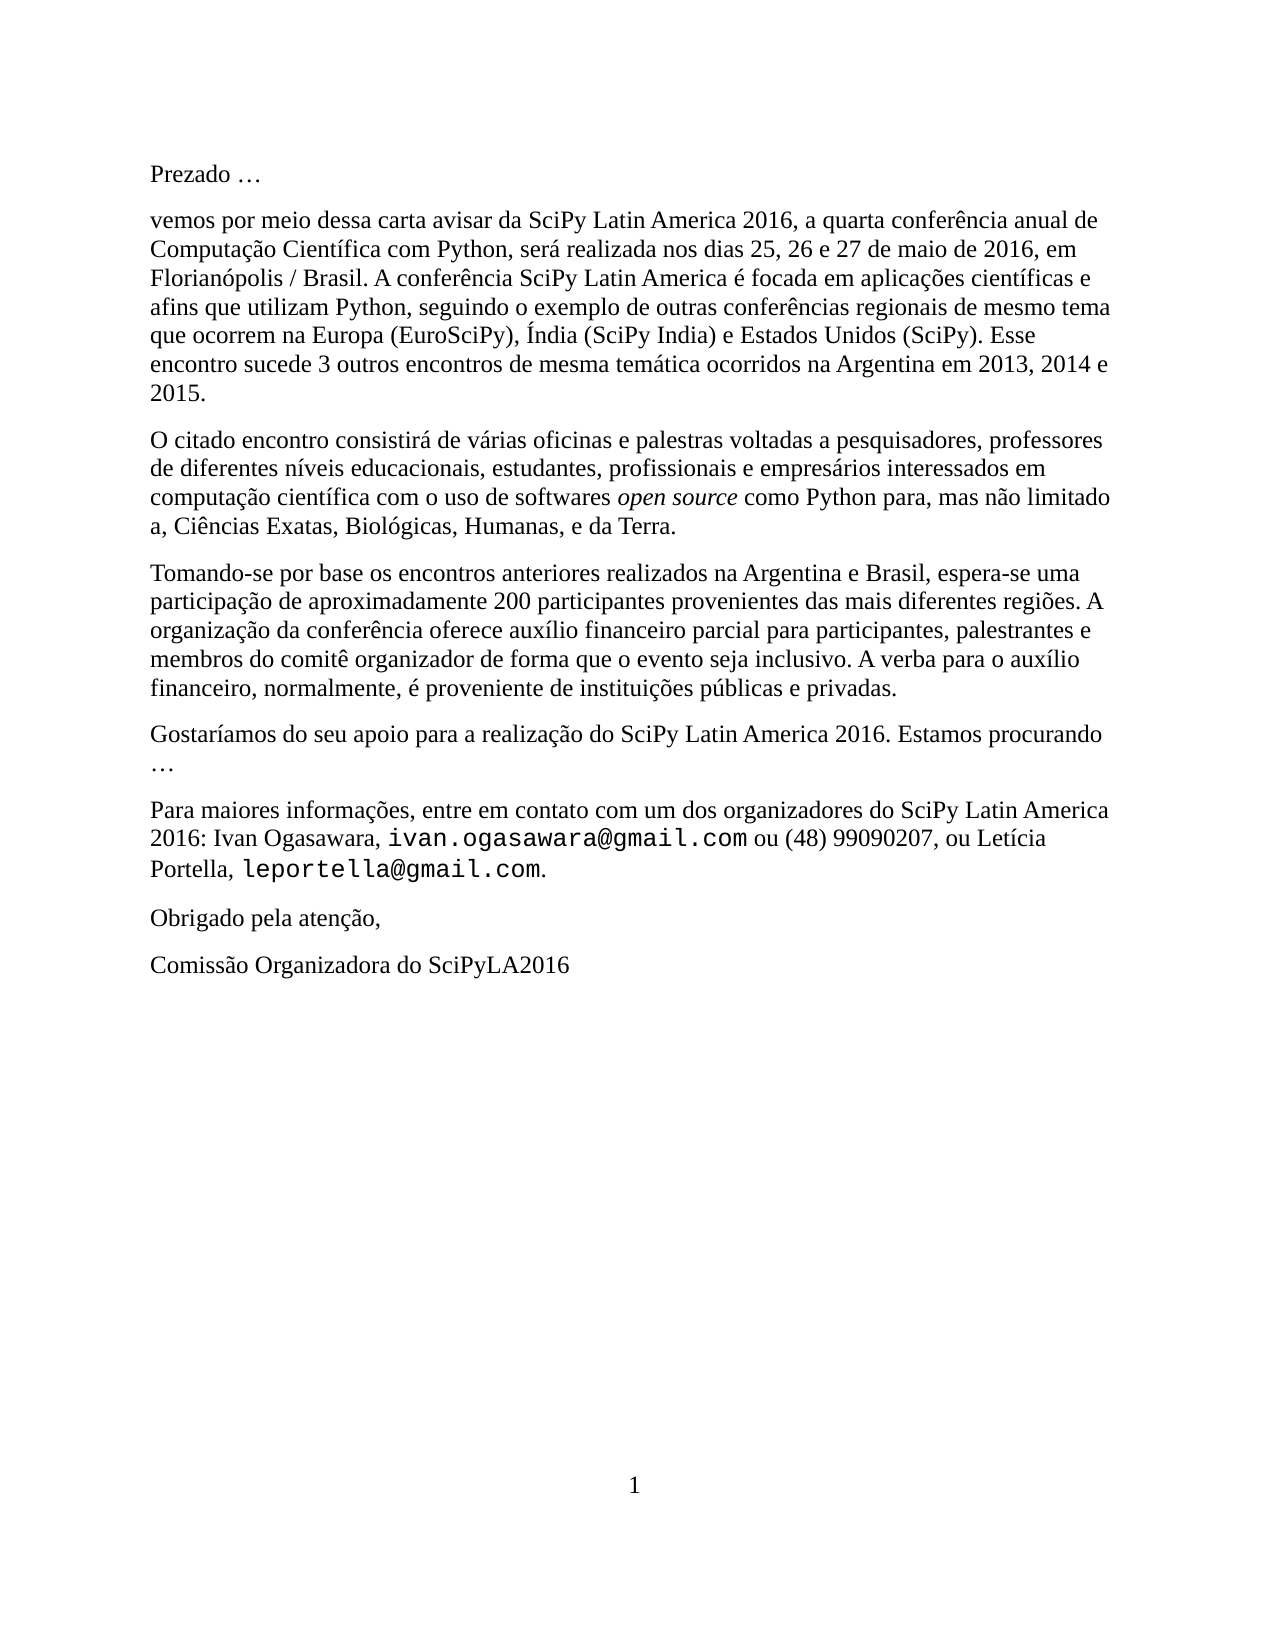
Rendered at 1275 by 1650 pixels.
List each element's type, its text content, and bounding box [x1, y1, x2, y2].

text Obrigado pela atenção, [150, 903, 1125, 932]
text Comissão Organizadora do SciPyLA2016 [150, 950, 1125, 978]
text O citado encontro consistirá de várias oficinas e palestras voltadas a pesquisadores, professores de diferentes níveis educacionais, estudantes, profissionais e empresários interessados em computação científica com o uso de softwares open source como Python para, mas não limitado a, Ciências Exatas, Biológicas, Humanas, e da Terra. [150, 425, 1125, 540]
text Prezado … [150, 159, 1125, 188]
text vemos por meio dessa carta avisar da SciPy Latin America 2016, a quarta conferência anual de Computação Científica com Python, será realizada nos dias 25, 26 e 27 de maio de 2016, em Florianópolis / Brasil. A conferência SciPy Latin America é focada em aplicações científicas e afins que utilizam Python, seguindo o exemplo de outras conferências regionais de mesmo tema que ocorrem na Europa (EuroSciPy), Índia (SciPy India) e Estados Unidos (SciPy). Esse encontro sucede 3 outros encontros de mesma temática ocorridos na Argentina em 2013, 2014 e 2015. [150, 206, 1125, 407]
text Para maiores informações, entre em contato com um dos organizadores do SciPy Latin America 2016: Ivan Ogasawara, ivan.ogasawara@gmail.com ou (48) 99090207, ou Letícia Portella, leportella@gmail.com. [150, 795, 1125, 885]
text Tomando-se por base os encontros anteriores realizados na Argentina e Brasil, espera-se uma participação de aproximadamente 200 participantes provenientes das mais diferentes regiões. A organização da conferência oferece auxílio financeiro parcial para participantes, palestrantes e membros do comitê organizador de forma que o evento seja inclusivo. A verba para o auxílio financeiro, normalmente, é proveniente de instituições públicas e privadas. [150, 558, 1125, 701]
text Gostaríamos do seu apoio para a realização do SciPy Latin America 2016. Estamos procurando … [150, 719, 1125, 777]
